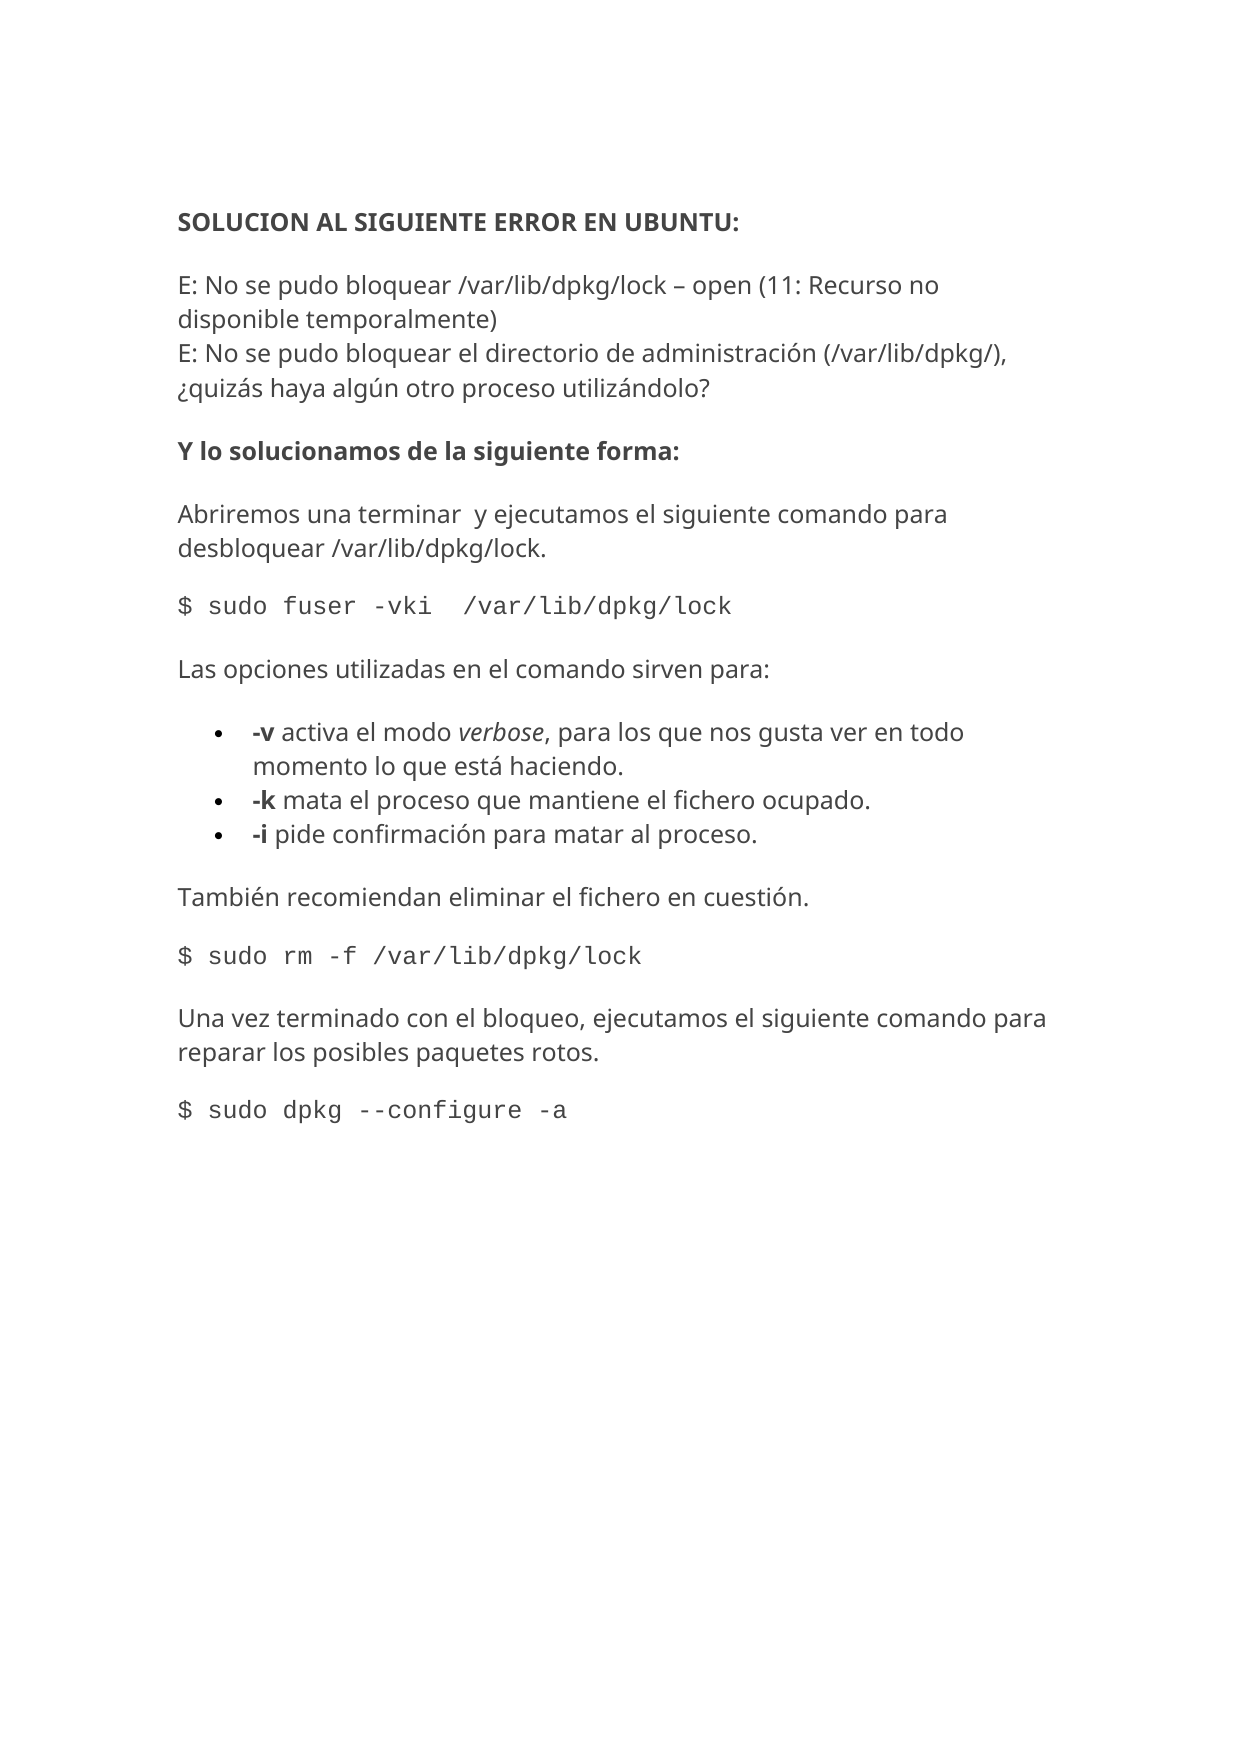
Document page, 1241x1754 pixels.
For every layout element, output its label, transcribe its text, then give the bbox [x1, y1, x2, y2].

list -i pide confirmación para matar al proceso. [215, 817, 1063, 851]
text Una vez terminado con el bloqueo, ejecutamos el siguiente comando para reparar los posibles paquetes rotos. [177, 1001, 1063, 1069]
list -k mata el proceso que mantiene el fichero ocupado. [215, 783, 1063, 817]
text Y lo solucionamos de la siguiente forma: [177, 433, 1063, 467]
text Abriremos una terminar y ejecutamos el siguiente comando para desbloquear /var/lib/dpkg/lock. [177, 497, 1063, 565]
text También recomiendan eliminar el fichero en cuestión. [177, 880, 1063, 914]
text Las opciones utilizadas en el comando sirven para: [177, 651, 1063, 686]
text $ sudo dpkg --configure -a [177, 1098, 1063, 1126]
text SOLUCION AL SIGUIENTE ERROR EN UBUNTU: [177, 205, 1063, 239]
list -v activa el modo verbose, para los que nos gusta ver en todo momento lo que está haciendo. [215, 715, 1063, 783]
text $ sudo rm -f /var/lib/dpkg/lock [177, 943, 1063, 972]
text $ sudo fuser -vki /var/lib/dpkg/lock [177, 594, 1063, 622]
text E: No se pudo bloquear /var/lib/dpkg/lock – open (11: Recurso no disponible temporalmente) E: No se pudo bloquear el directorio de administración (/var/lib/dpkg/), ¿quizás haya algún otro proceso utilizándolo? [177, 268, 1063, 404]
